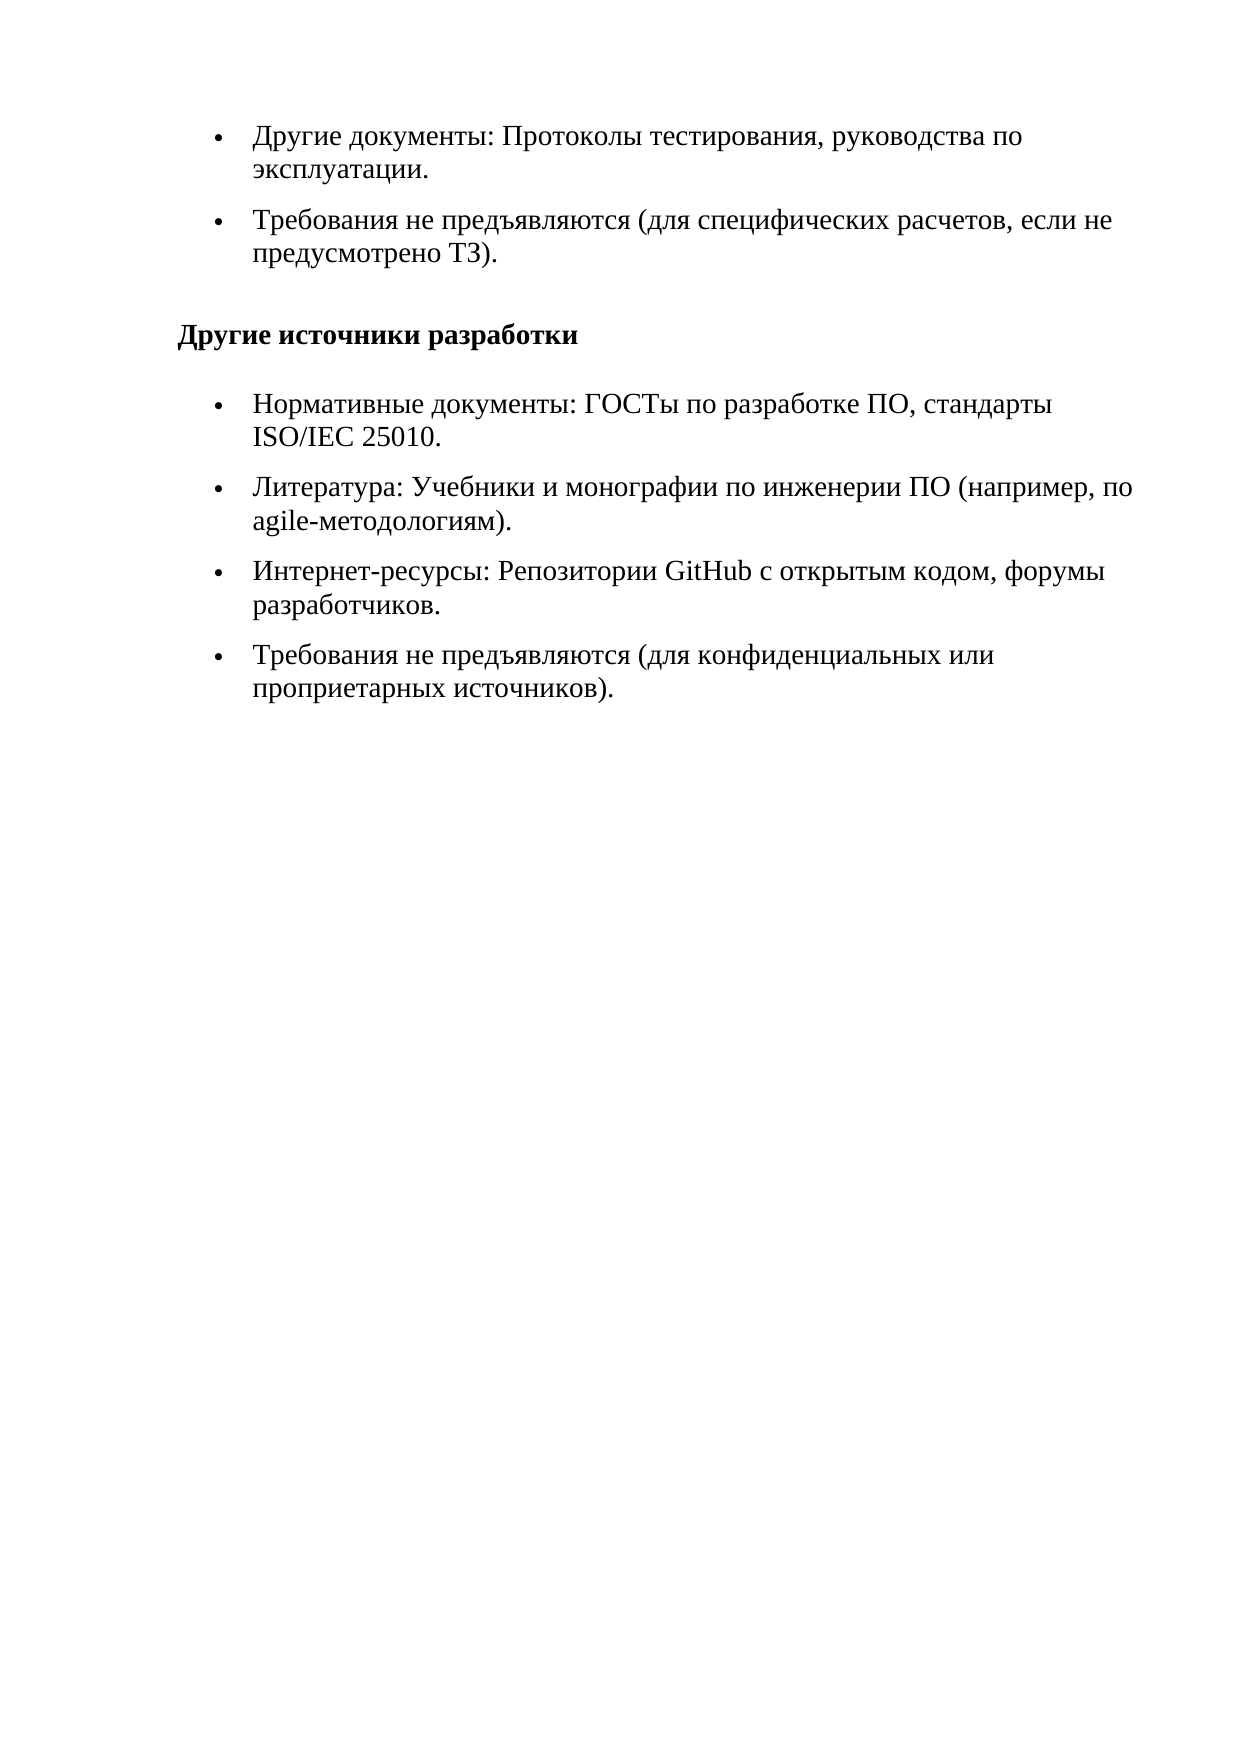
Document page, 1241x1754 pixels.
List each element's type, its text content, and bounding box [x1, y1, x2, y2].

list Требования не предъявляются (для специфических расчетов, если не предусмотрено ТЗ). [215, 202, 1152, 269]
list Требования не предъявляются (для конфиденциальных или проприетарных источников). [215, 637, 1152, 704]
text Другие источники разработки [177, 317, 1152, 350]
list Литература: Учебники и монографии по инженерии ПО (например, по agile-методологиям). [215, 469, 1152, 537]
list Интернет-ресурсы: Репозитории GitHub с открытым кодом, форумы разработчиков. [215, 553, 1152, 620]
list Другие документы: Протоколы тестирования, руководства по эксплуатации. [215, 118, 1152, 185]
list Нормативные документы: ГОСТы по разработке ПО, стандарты ISO/IEC 25010. [215, 386, 1152, 453]
